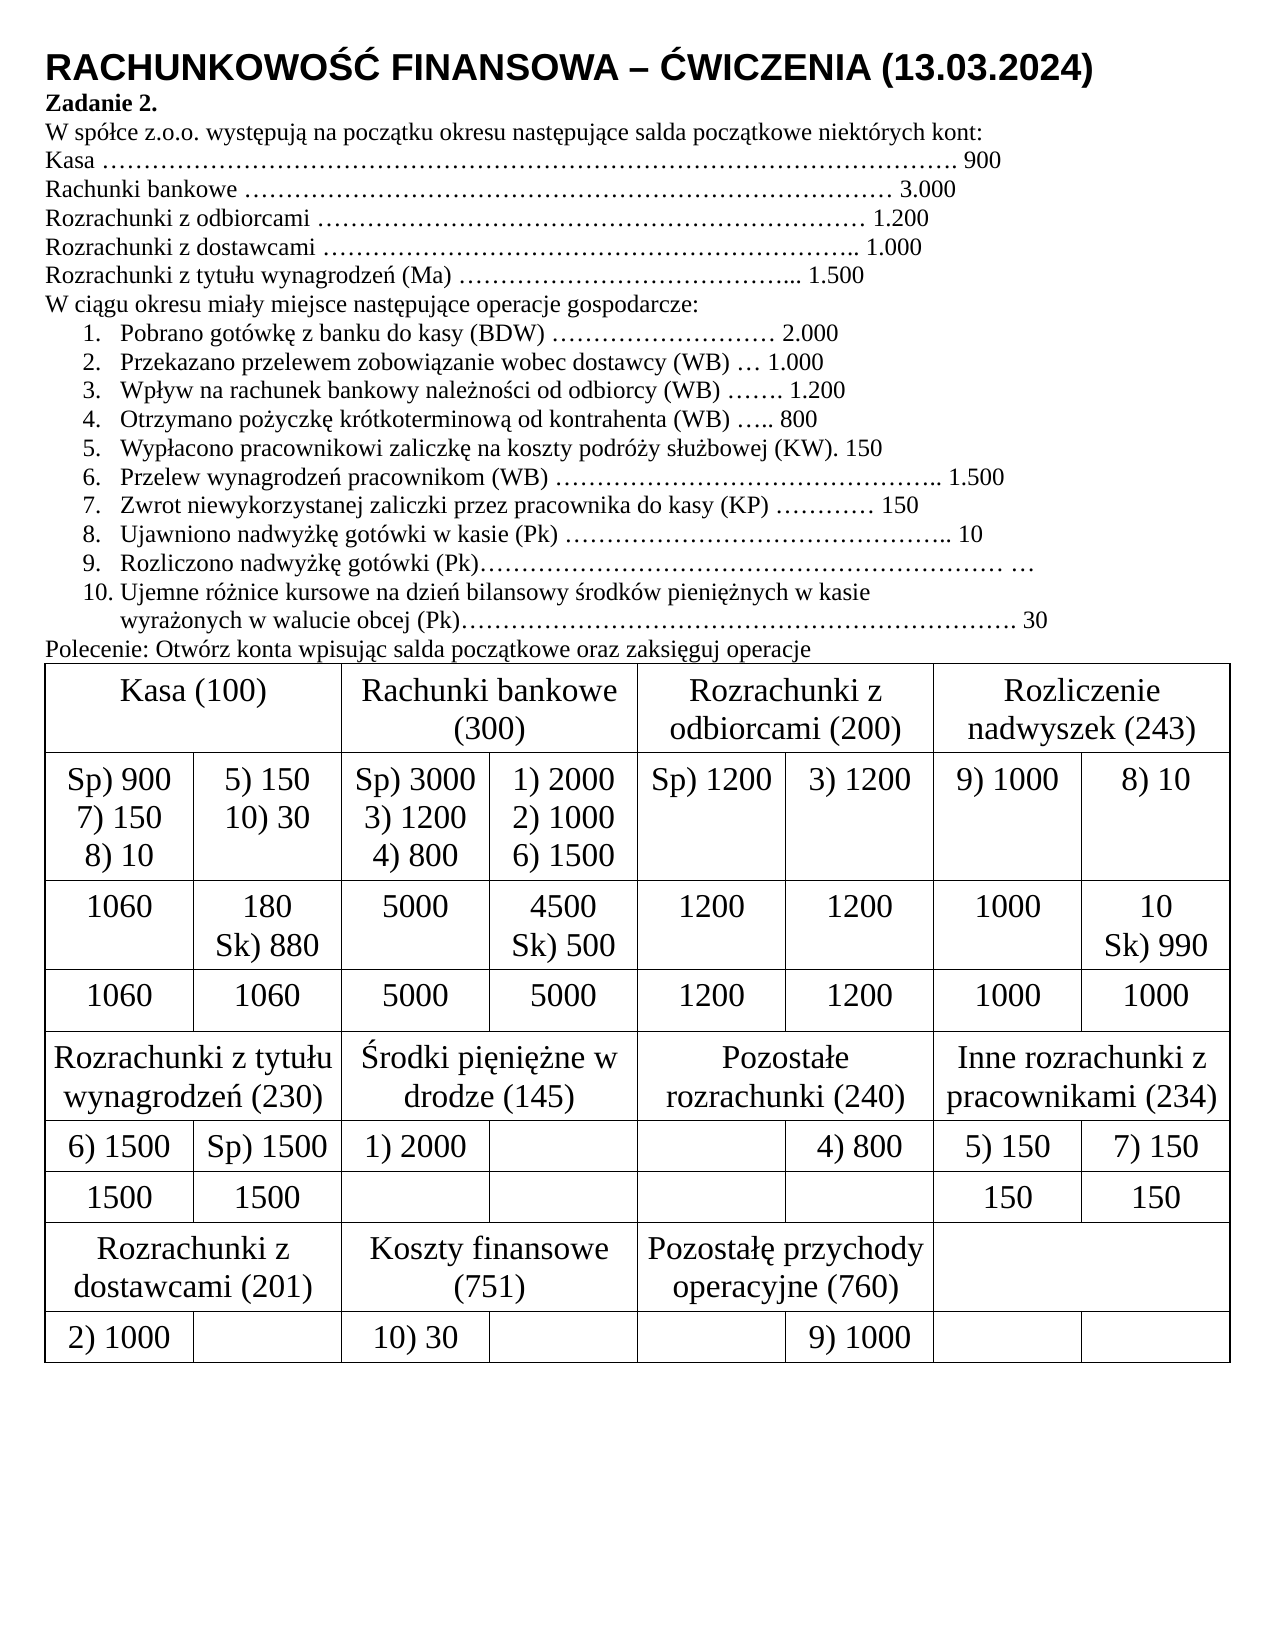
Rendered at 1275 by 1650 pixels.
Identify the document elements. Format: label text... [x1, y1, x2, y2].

table_cell 1060 [46, 970, 193, 1031]
text Polecenie: Otwórz konta wpisując salda początkowe oraz zaksięguj operacje [45, 634, 1230, 663]
table_cell 150 [1082, 1172, 1229, 1222]
table_cell [490, 1172, 637, 1222]
table_cell 1) 2000 2) 1000 6) 1500 [490, 753, 637, 880]
table_cell 10) 30 [342, 1312, 489, 1362]
text Rachunki bankowe …………………………………………………………………… 3.000 [45, 174, 1230, 203]
text Rozrachunki z odbiorcami ………………………………………………………… 1.200 [45, 203, 1230, 232]
table_cell [490, 1121, 637, 1171]
list Ujawniono nadwyżkę gotówki w kasie (Pk) ……………………………………….. 10 [82, 519, 1230, 548]
list Zwrot niewykorzystanej zaliczki przez pracownika do kasy (KP) ………… 150 [82, 491, 1230, 519]
table_cell Sp) 3000 3) 1200 4) 800 [342, 753, 489, 880]
table_cell Sp) 1200 [638, 753, 785, 880]
table_cell 5000 [490, 970, 637, 1031]
table_cell [1082, 1312, 1229, 1362]
table_cell Inne rozrachunki z pracownikami (234) [934, 1032, 1229, 1120]
table_cell 2) 1000 [46, 1312, 193, 1362]
table_cell [786, 1172, 933, 1222]
list Rozliczono nadwyżkę gotówki (Pk)……………………………………………………… … [82, 548, 1230, 577]
table_cell 1000 [934, 970, 1081, 1031]
table_cell 5) 150 [934, 1121, 1081, 1171]
table_cell 9) 1000 [934, 753, 1081, 880]
table_cell [638, 1312, 785, 1362]
table_cell 1200 [638, 970, 785, 1031]
text W ciągu okresu miały miejsce następujące operacje gospodarcze: [45, 289, 1230, 318]
table_cell 7) 150 [1082, 1121, 1229, 1171]
list Przekazano przelewem zobowiązanie wobec dostawcy (WB) … 1.000 [82, 347, 1230, 376]
table_cell Sp) 1500 [194, 1121, 341, 1171]
table_cell Środki pięniężne w drodze (145) [342, 1032, 637, 1120]
table_cell 9) 1000 [786, 1312, 933, 1362]
table_cell 1) 2000 [342, 1121, 489, 1171]
table_cell Sp) 900 7) 150 8) 10 [46, 753, 193, 880]
table_cell 1500 [194, 1172, 341, 1222]
table_cell 5000 [342, 881, 489, 969]
table_cell [342, 1172, 489, 1222]
table_header Rachunki bankowe (300) [342, 664, 637, 752]
table_cell Rozrachunki z tytułu wynagrodzeń (230) [46, 1032, 341, 1120]
table_cell Pozostałe rozrachunki (240) [638, 1032, 933, 1120]
list Otrzymano pożyczkę krótkoterminową od kontrahenta (WB) ….. 800 [82, 404, 1230, 433]
table_cell 6) 1500 [46, 1121, 193, 1171]
table_cell 10 Sk) 990 [1082, 881, 1229, 969]
list Ujemne różnice kursowe na dzień bilansowy środków pieniężnych w kasie wyrażonych w walucie obcej (Pk)…………………………………………………………. 30 [82, 577, 1230, 634]
table_cell 5) 150 10) 30 [194, 753, 341, 880]
table_cell 150 [934, 1172, 1081, 1222]
list Pobrano gotówkę z banku do kasy (BDW) ……………………… 2.000 [82, 318, 1230, 347]
table_cell 4500 Sk) 500 [490, 881, 637, 969]
text Kasa …………………………………………………………………………………………. 900 [45, 146, 1230, 174]
table_cell [490, 1312, 637, 1362]
table_cell [934, 1223, 1229, 1311]
table_cell 1200 [638, 881, 785, 969]
table_cell 1000 [934, 881, 1081, 969]
list Przelew wynagrodzeń pracownikom (WB) ……………………………………….. 1.500 [82, 462, 1230, 491]
table_cell 1060 [46, 881, 193, 969]
table_cell 1200 [786, 970, 933, 1031]
text Zadanie 2. [45, 88, 1230, 117]
text W spółce z.o.o. występują na początku okresu następujące salda początkowe niektórych kont: [45, 117, 1230, 146]
table_cell [934, 1312, 1081, 1362]
table_cell Koszty finansowe (751) [342, 1223, 637, 1311]
table_cell 1060 [194, 970, 341, 1031]
list Wpływ na rachunek bankowy należności od odbiorcy (WB) ……. 1.200 [82, 376, 1230, 404]
subtitle RACHUNKOWOŚĆ FINANSOWA – ĆWICZENIA (13.03.2024) [45, 45, 1230, 88]
table_cell [194, 1312, 341, 1362]
text Rozrachunki z dostawcami ……………………………………………………….. 1.000 [45, 232, 1230, 261]
table_cell 1500 [46, 1172, 193, 1222]
table_cell [638, 1121, 785, 1171]
table_cell 1000 [1082, 970, 1229, 1031]
table_cell Pozostałę przychody operacyjne (760) [638, 1223, 933, 1311]
table_cell 8) 10 [1082, 753, 1229, 880]
table_cell 5000 [342, 970, 489, 1031]
list Wypłacono pracownikowi zaliczkę na koszty podróży służbowej (KW). 150 [82, 433, 1230, 462]
table_cell Rozrachunki z dostawcami (201) [46, 1223, 341, 1311]
table_header Kasa (100) [46, 664, 341, 752]
text Rozrachunki z tytułu wynagrodzeń (Ma) …………………………………... 1.500 [45, 261, 1230, 289]
table_header Rozliczenie nadwyszek (243) [934, 664, 1229, 752]
table_cell [638, 1172, 785, 1222]
table_cell 180 Sk) 880 [194, 881, 341, 969]
table_cell 1200 [786, 881, 933, 969]
table_cell 4) 800 [786, 1121, 933, 1171]
table_cell 3) 1200 [786, 753, 933, 880]
table_header Rozrachunki z odbiorcami (200) [638, 664, 933, 752]
